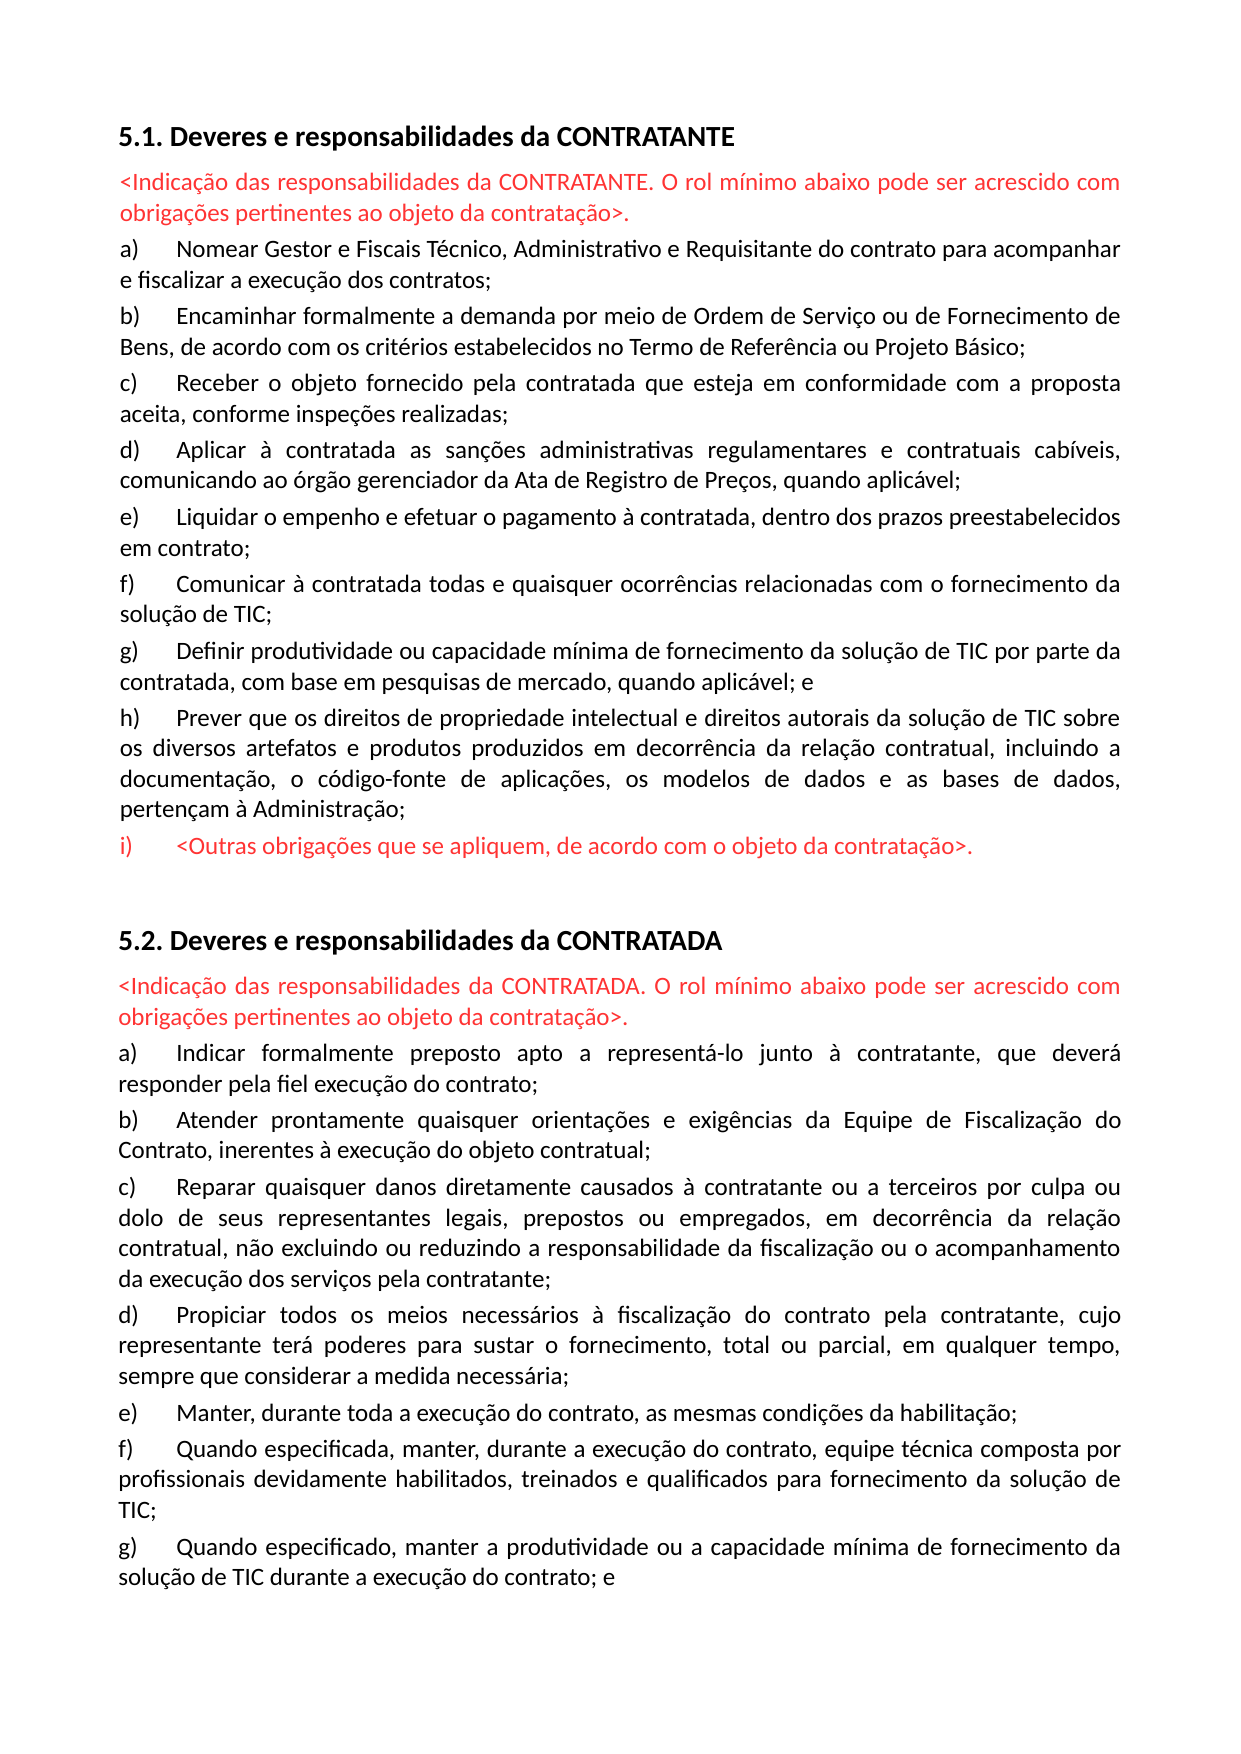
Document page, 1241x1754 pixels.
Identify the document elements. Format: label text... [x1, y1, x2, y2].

list Propiciar todos os meios necessários à fiscalização do contrato pela contratante, cujo representante terá poderes para sustar o fornecimento, total ou parcial, em qualquer tempo, sempre que considerar a medida necessária; [118, 1299, 1122, 1391]
text <Indicação das responsabilidades da CONTRATADA. O rol mínimo abaixo pode ser acrescido com obrigações pertinentes ao objeto da contratação>. [118, 970, 1122, 1031]
list Receber o objeto fornecido pela contratada que esteja em conformidade com a proposta aceita, conforme inspeções realizadas; [119, 367, 1122, 428]
text <Indicação das responsabilidades da CONTRATANTE. O rol mínimo abaixo pode ser acrescido com obrigações pertinentes ao objeto da contratação>. [119, 166, 1122, 227]
list Atender prontamente quaisquer orientações e exigências da Equipe de Fiscalização do Contrato, inerentes à execução do objeto contratual; [118, 1104, 1122, 1165]
list Prever que os direitos de propriedade intelectual e direitos autorais da solução de TIC sobre os diversos artefatos e produtos produzidos em decorrência da relação contratual, incluindo a documentação, o código-fonte de aplicações, os modelos de dados e as bases de dados, pertençam à Administração; [119, 702, 1122, 824]
list Manter, durante toda a execução do contrato, as mesmas condições da habilitação; [118, 1397, 1122, 1427]
list <Outras obrigações que se apliquem, de acordo com o objeto da contratação>. [119, 830, 1122, 861]
list Liquidar o empenho e efetuar o pagamento à contratada, dentro dos prazos preestabelecidos em contrato; [119, 501, 1122, 562]
list Aplicar à contratada as sanções administrativas regulamentares e contratuais cabíveis, comunicando ao órgão gerenciador da Ata de Registro de Preços, quando aplicável; [119, 434, 1122, 495]
list Quando especificado, manter a produtividade ou a capacidade mínima de fornecimento da solução de TIC durante a execução do contrato; e [118, 1531, 1122, 1592]
list Definir produtividade ou capacidade mínima de fornecimento da solução de TIC por parte da contratada, com base em pesquisas de mercado, quando aplicável; e [119, 635, 1122, 696]
list Reparar quaisquer danos diretamente causados à contratante ou a terceiros por culpa ou dolo de seus representantes legais, prepostos ou empregados, em decorrência da relação contratual, não excluindo ou reduzindo a responsabilidade da fiscalização ou o acompanhamento da execução dos serviços pela contratante; [118, 1171, 1122, 1293]
subtitle 5.2. Deveres e responsabilidades da CONTRATADA [118, 922, 1122, 958]
list Nomear Gestor e Fiscais Técnico, Administrativo e Requisitante do contrato para acompanhar e fiscalizar a execução dos contratos; [119, 233, 1122, 294]
subtitle 5.1. Deveres e responsabilidades da CONTRATANTE [118, 118, 1122, 154]
list Comunicar à contratada todas e quaisquer ocorrências relacionadas com o fornecimento da solução de TIC; [119, 568, 1122, 629]
list Encaminhar formalmente a demanda por meio de Ordem de Serviço ou de Fornecimento de Bens, de acordo com os critérios estabelecidos no Termo de Referência ou Projeto Básico; [119, 300, 1122, 361]
list Indicar formalmente preposto apto a representá-lo junto à contratante, que deverá responder pela fiel execução do contrato; [118, 1037, 1122, 1098]
list Quando especificada, manter, durante a execução do contrato, equipe técnica composta por profissionais devidamente habilitados, treinados e qualificados para fornecimento da solução de TIC; [118, 1433, 1122, 1525]
